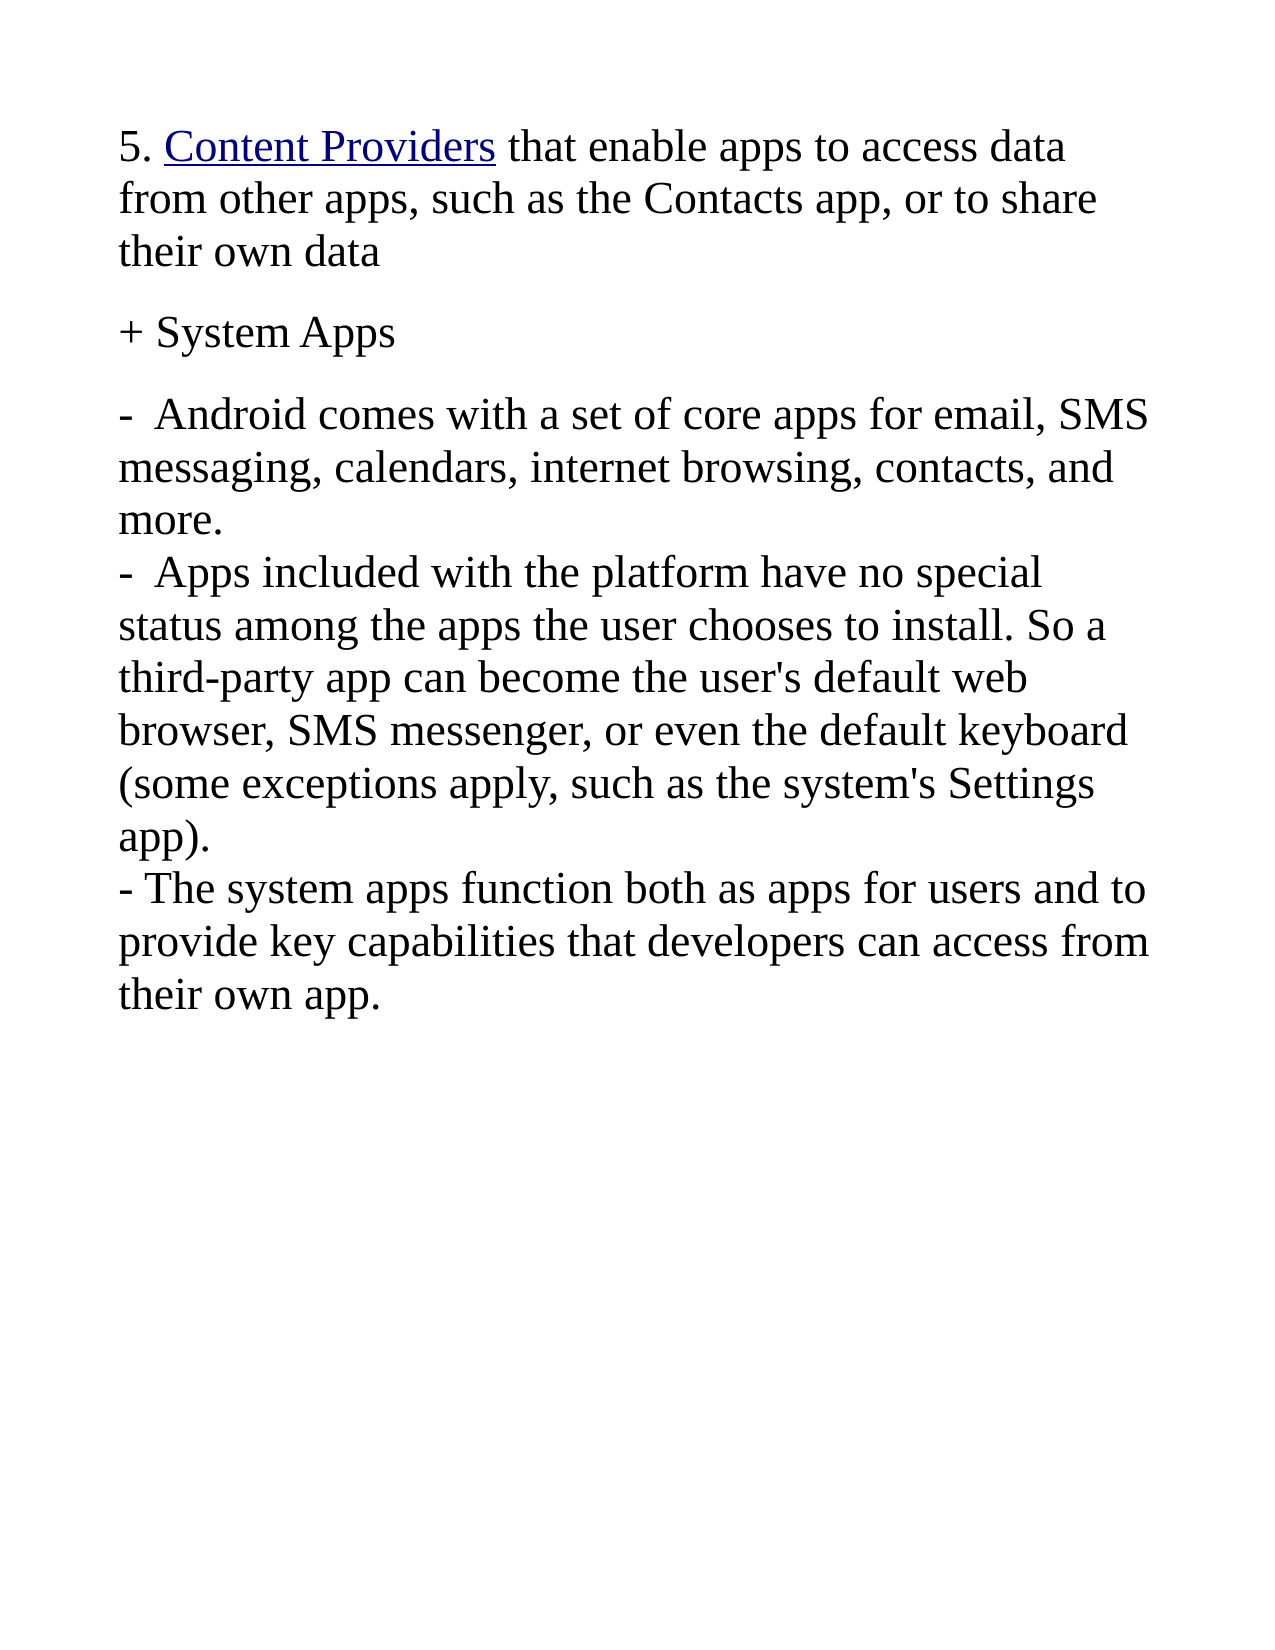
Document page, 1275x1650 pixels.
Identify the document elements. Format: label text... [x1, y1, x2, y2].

text - The system apps function both as apps for users and to provide key capabilities that developers can access from their own app. [118, 861, 1157, 1019]
text - Apps included with the platform have no special status among the apps the user chooses to install. So a third-party app can become the user's default web browser, SMS messenger, or even the default keyboard (some exceptions apply, such as the system's Settings app). [118, 544, 1157, 861]
text - Android comes with a set of core apps for email, SMS messaging, calendars, internet browsing, contacts, and more. [118, 386, 1157, 544]
text + System Apps [118, 305, 1157, 358]
text 5. Content Providers that enable apps to access data from other apps, such as the Contacts app, or to share their own data [118, 118, 1157, 276]
